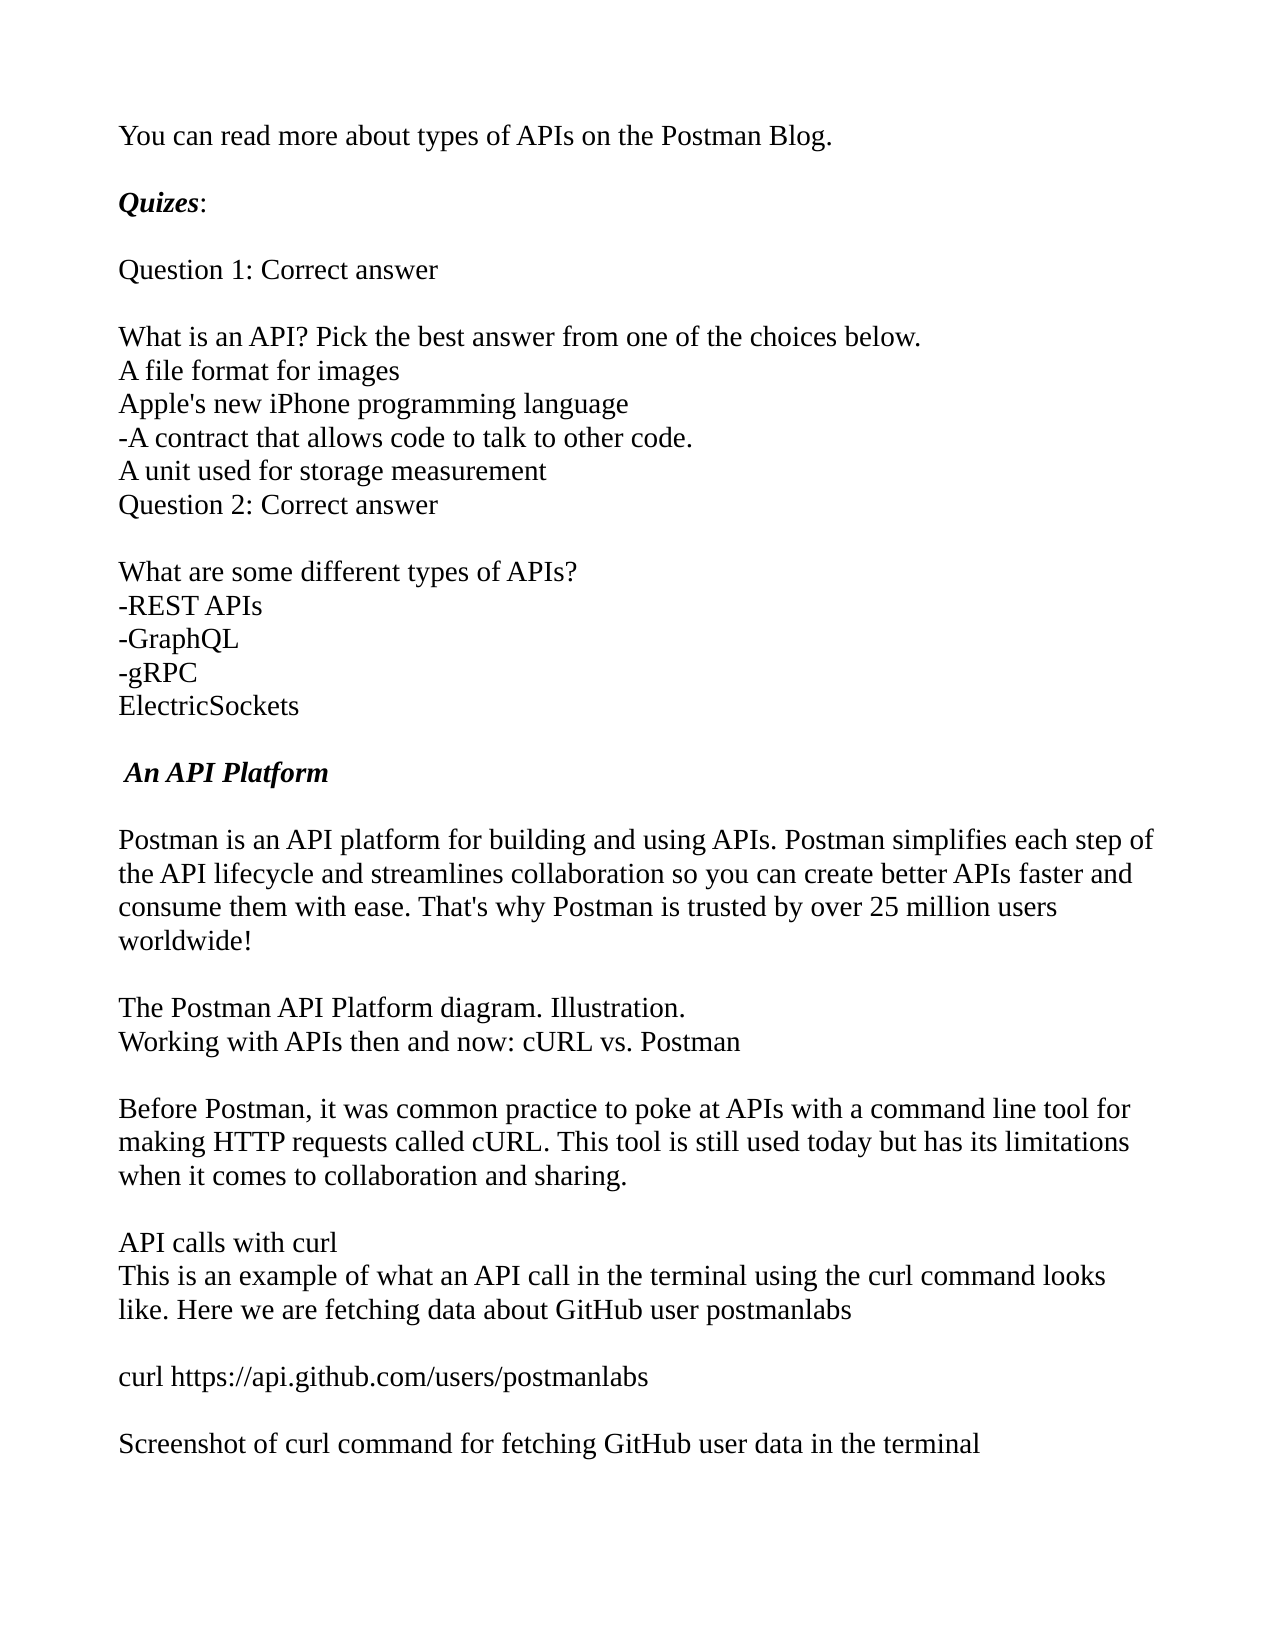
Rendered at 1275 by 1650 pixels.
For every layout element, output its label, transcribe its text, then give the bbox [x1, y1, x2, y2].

text -A contract that allows code to talk to other code. [118, 420, 1157, 453]
text Question 2: Correct answer [118, 487, 1157, 521]
text Quizes: [118, 185, 1157, 219]
text ElectricSockets [118, 688, 1157, 722]
text You can read more about types of APIs on the Postman Blog. [118, 118, 1157, 152]
text A unit used for storage measurement [118, 453, 1157, 487]
text -REST APIs [118, 588, 1157, 621]
text Apple's new iPhone programming language [118, 386, 1157, 420]
text An API Platform [118, 755, 1157, 789]
text What are some different types of APIs? [118, 554, 1157, 588]
text API calls with curl [118, 1225, 1157, 1258]
text This is an example of what an API call in the terminal using the curl command looks like. Here we are fetching data about GitHub user postmanlabs [118, 1258, 1157, 1326]
text A file format for images [118, 353, 1157, 386]
text -gRPC [118, 655, 1157, 688]
text Question 1: Correct answer [118, 252, 1157, 286]
text Postman is an API platform for building and using APIs. Postman simplifies each step of the API lifecycle and streamlines collaboration so you can create better APIs faster and consume them with ease. That's why Postman is trusted by over 25 million users worldwide! [118, 822, 1157, 957]
text Screenshot of curl command for fetching GitHub user data in the terminal [118, 1426, 1157, 1460]
text What is an API? Pick the best answer from one of the choices below. [118, 319, 1157, 353]
text curl https://api.github.com/users/postmanlabs [118, 1359, 1157, 1393]
text Working with APIs then and now: cURL vs. Postman [118, 1024, 1157, 1057]
text Before Postman, it was common practice to poke at APIs with a command line tool for making HTTP requests called cURL. This tool is still used today but has its limitations when it comes to collaboration and sharing. [118, 1091, 1157, 1191]
text The Postman API Platform diagram. Illustration. [118, 990, 1157, 1024]
text -GraphQL [118, 621, 1157, 655]
